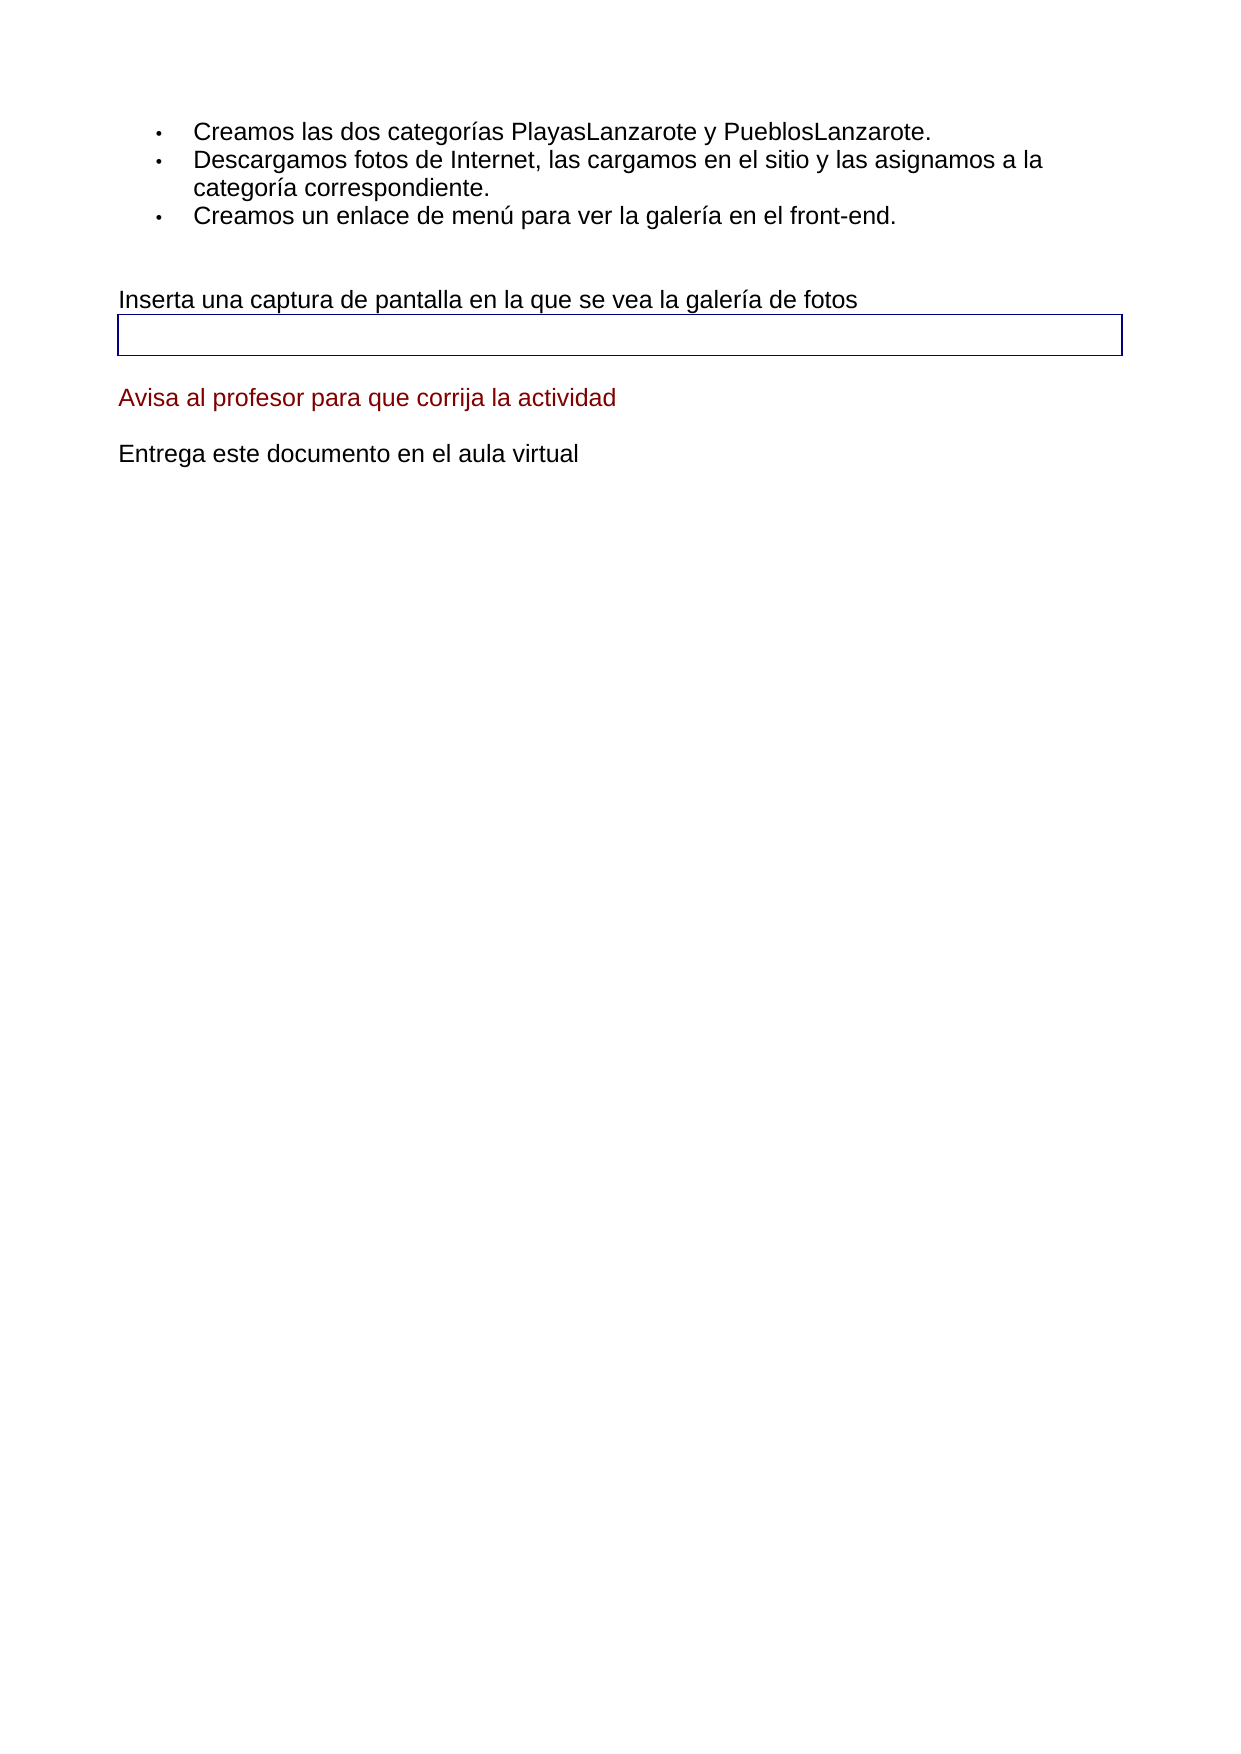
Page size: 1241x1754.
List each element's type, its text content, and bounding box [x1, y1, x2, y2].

text Avisa al profesor para que corrija la actividad [118, 384, 1122, 412]
text Inserta una captura de pantalla en la que se vea la galería de fotos [118, 286, 1122, 313]
text Entrega este documento en el aula virtual [118, 440, 1122, 468]
list Creamos las dos categorías PlayasLanzarote y PueblosLanzarote. [156, 118, 1122, 146]
table_header [119, 315, 1121, 354]
list Creamos un enlace de menú para ver la galería en el front-end. [156, 202, 1122, 230]
list Descargamos fotos de Internet, las cargamos en el sitio y las asignamos a la categoría correspondiente. [156, 146, 1122, 202]
